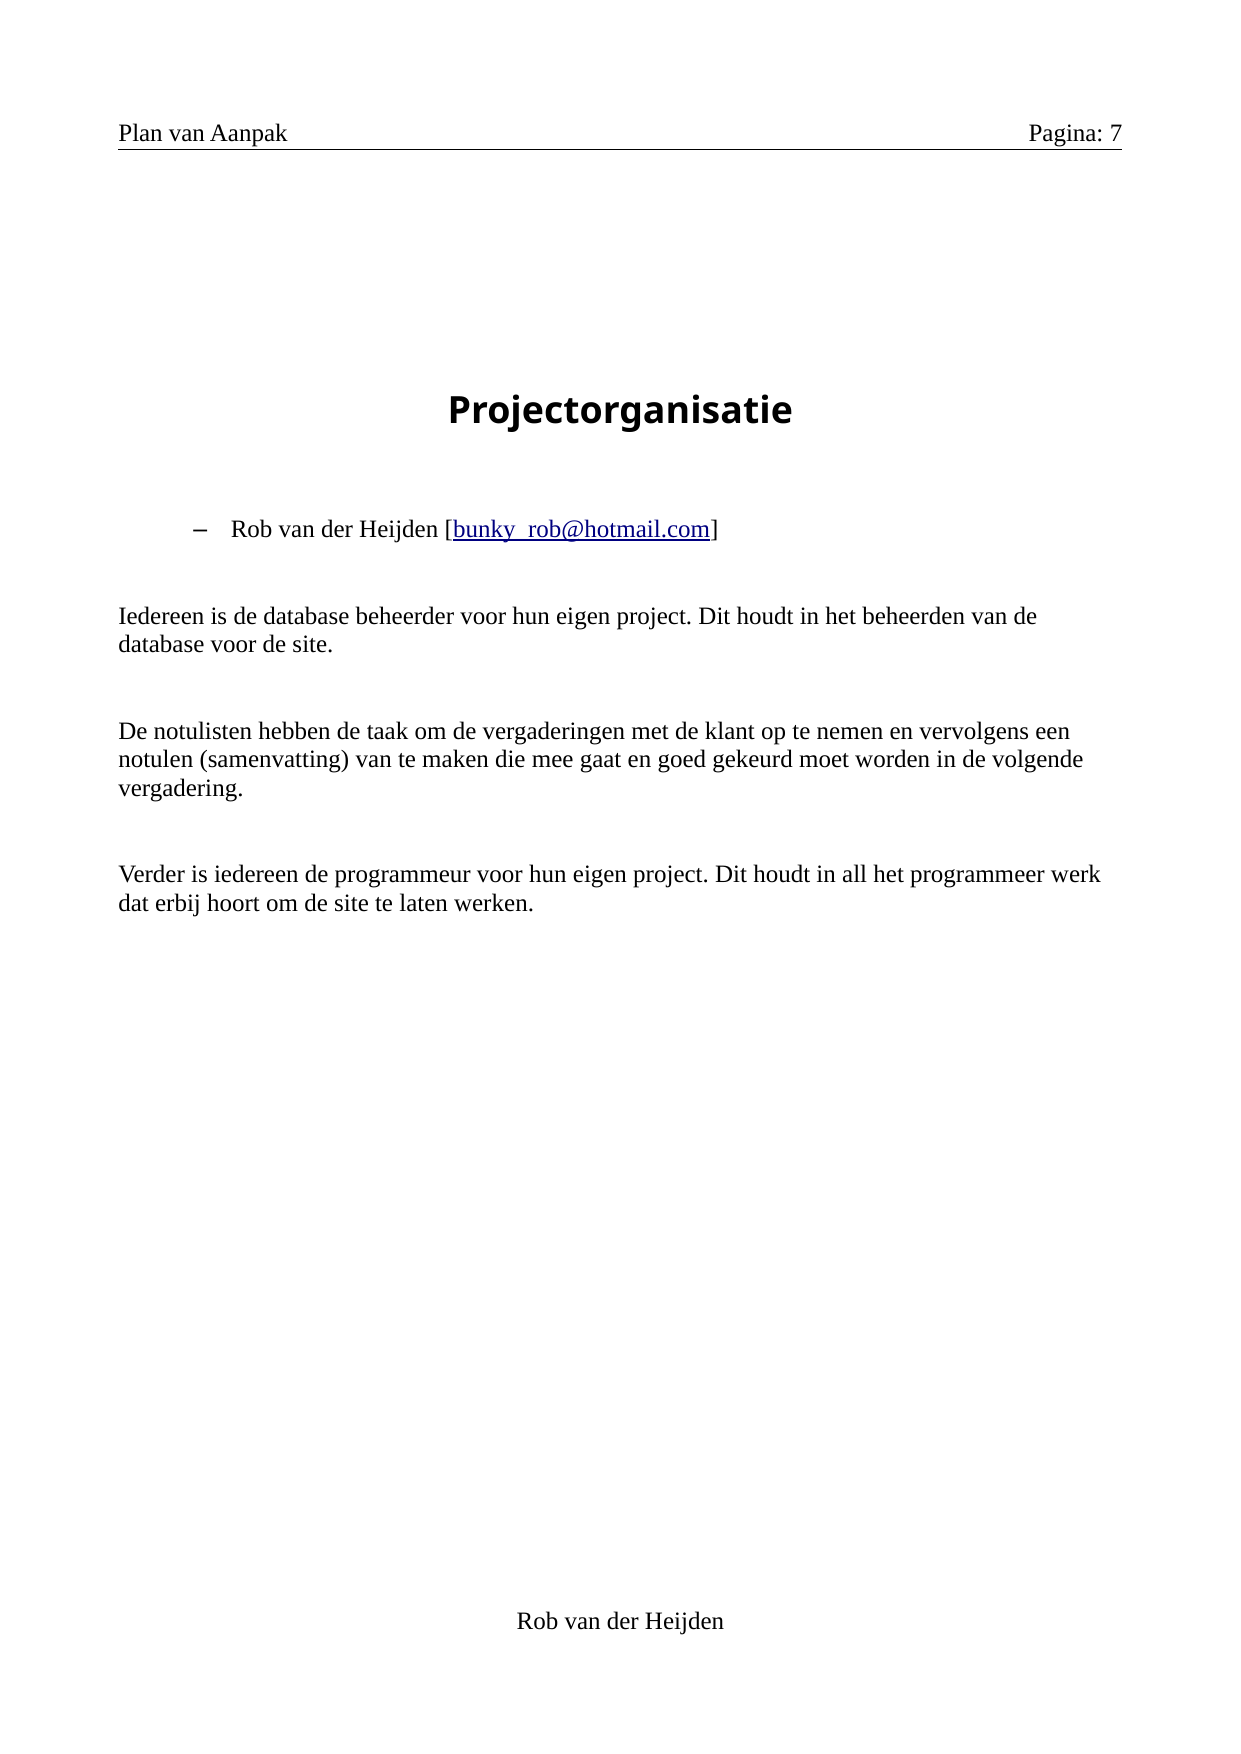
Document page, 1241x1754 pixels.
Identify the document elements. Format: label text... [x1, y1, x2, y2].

text Verder is iedereen de programmeur voor hun eigen project. Dit houdt in all het programmeer werk dat erbij hoort om de site te laten werken. [118, 859, 1122, 917]
text De notulisten hebben de taak om de vergaderingen met de klant op te nemen en vervolgens een notulen (samenvatting) van te maken die mee gaat en goed gekeurd moet worden in de volgende vergadering. [118, 716, 1122, 802]
text Projectorganisatie [118, 384, 1122, 435]
list Rob van der Heijden [bunky_rob@hotmail.com] [193, 514, 1122, 543]
text Iedereen is de database beheerder voor hun eigen project. Dit houdt in het beheerden van de database voor de site. [118, 601, 1122, 658]
